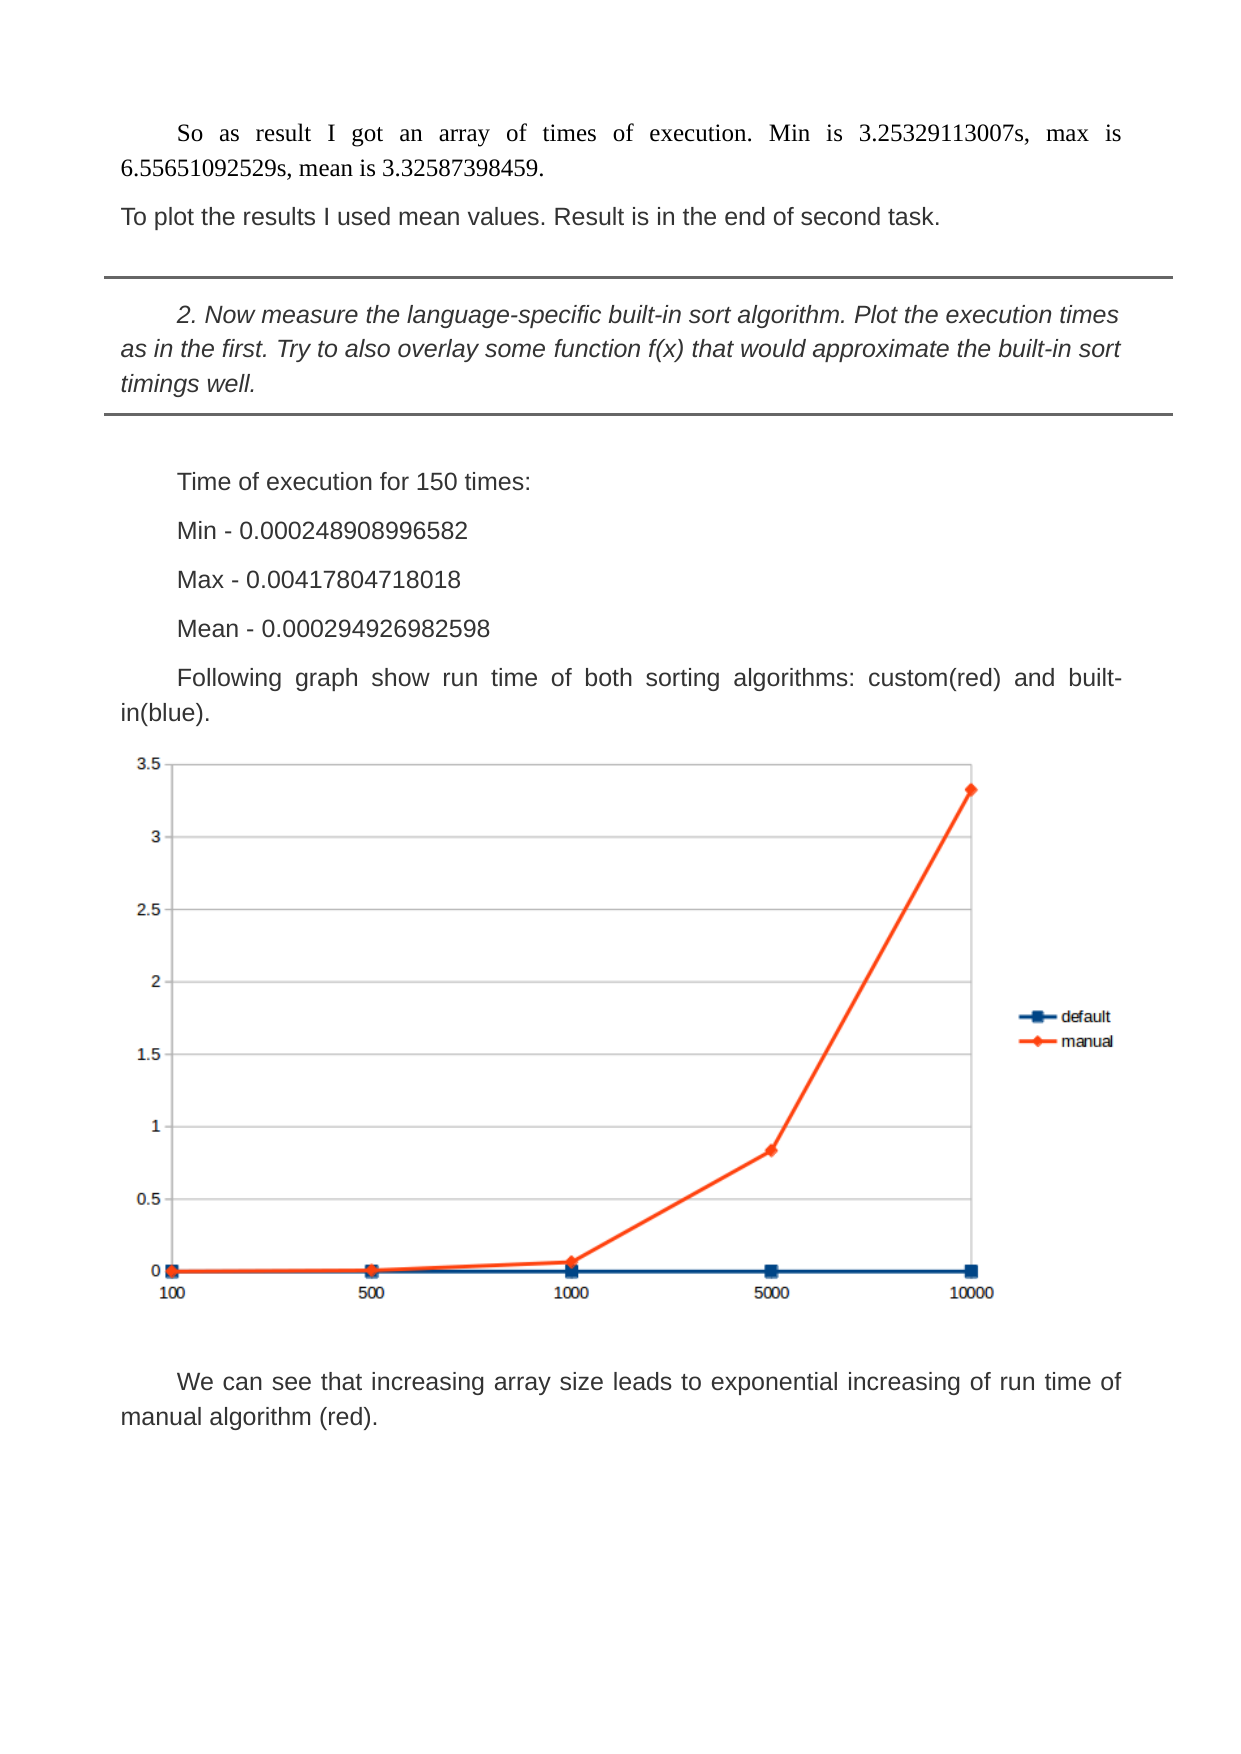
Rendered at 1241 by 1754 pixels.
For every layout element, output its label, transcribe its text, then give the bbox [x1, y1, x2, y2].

picture [120, 746, 1124, 1313]
text Time of execution for 150 times: [120, 467, 1123, 496]
text We can see that increasing array size leads to exponential increasing of run time of manual algorithm (red). [120, 1367, 1123, 1431]
text So as result I got an array of times of execution. Min is 3.25329113007s, max is 6.55651092529s, mean is 3.32587398459. [120, 118, 1123, 181]
text To plot the results I used mean values. Result is in the end of second task. [120, 202, 1123, 230]
text Min - 0.000248908996582 [120, 516, 1123, 545]
text 2. Now measure the language-specific built-in sort algorithm. Plot the execution times as in the first. Try to also overlay some function f(x) that would approximate the built-in sort timings well. [120, 300, 1123, 397]
text Following graph show run time of both sorting algorithms: custom(red) and built-in(blue). [120, 663, 1123, 726]
text Mean - 0.000294926982598 [120, 614, 1123, 643]
text Max - 0.00417804718018 [120, 565, 1123, 594]
